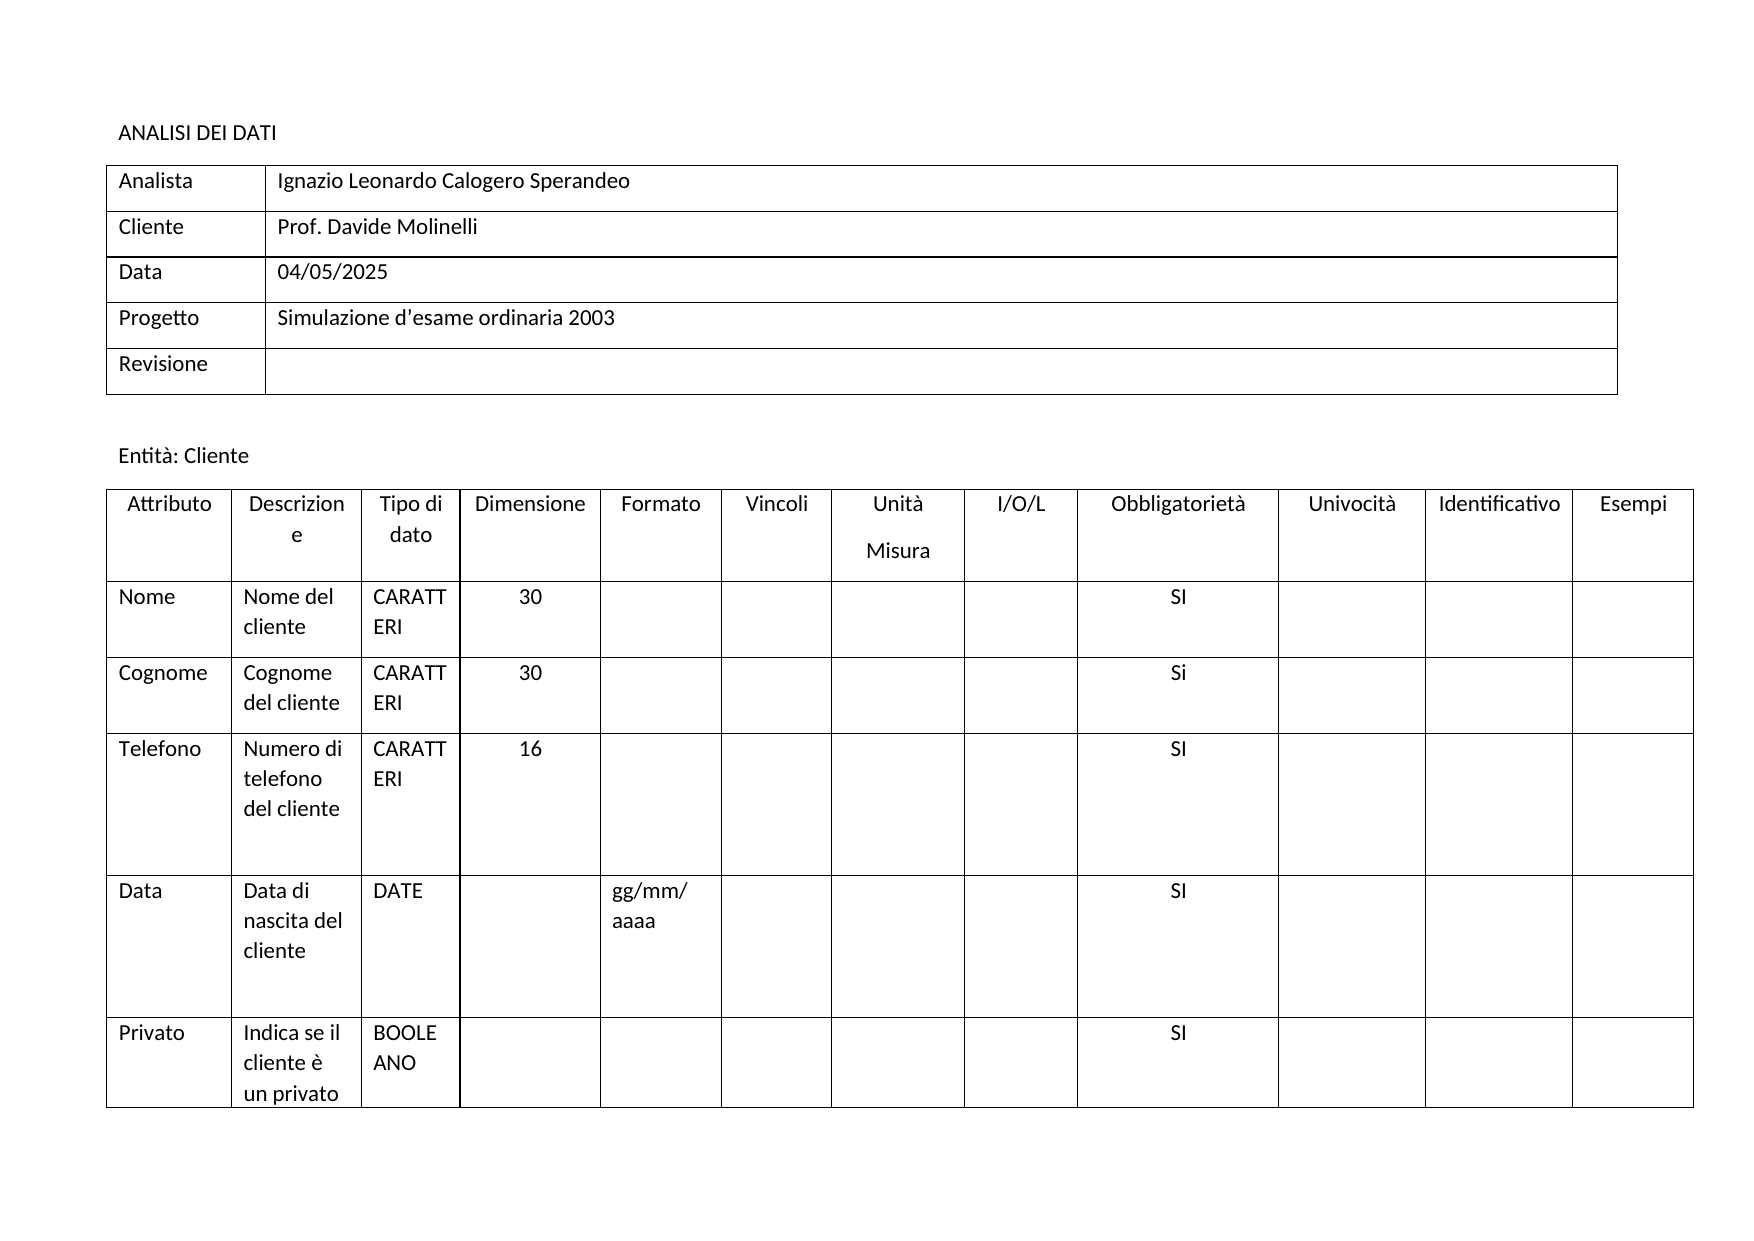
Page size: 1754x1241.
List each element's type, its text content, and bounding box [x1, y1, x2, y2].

table_cell [1573, 582, 1693, 657]
table_cell Data [107, 258, 265, 302]
table_header Dimensione [461, 490, 600, 581]
table_cell [722, 876, 831, 1017]
table_cell Revisione [107, 349, 265, 394]
table_cell Progetto [107, 303, 265, 348]
table_cell [965, 1018, 1077, 1107]
table_cell Prof. Davide Molinelli [266, 212, 1617, 256]
table_cell [965, 876, 1077, 1017]
table_header Univocità [1279, 490, 1425, 581]
table_cell [1426, 1018, 1572, 1107]
text ANALISI DEI DATI [118, 118, 1606, 146]
table_header Formato [601, 490, 721, 581]
table_cell Cognome [107, 658, 231, 733]
table_cell Indica se il cliente è un privato [232, 1018, 361, 1107]
table_cell Privato [107, 1018, 231, 1107]
table_cell [1279, 1018, 1425, 1107]
table_cell Nome [107, 582, 231, 657]
table_cell BOOLEANO [362, 1018, 459, 1107]
table_cell CARATTERI [362, 734, 459, 875]
table_cell [1279, 876, 1425, 1017]
table_cell [1279, 734, 1425, 875]
table_cell [722, 1018, 831, 1107]
table_cell [832, 658, 964, 733]
table_header Ignazio Leonardo Calogero Sperandeo [266, 166, 1617, 211]
table_cell [1426, 734, 1572, 875]
table_cell [965, 582, 1077, 657]
table_cell [722, 582, 831, 657]
table_header Tipo di dato [362, 490, 459, 581]
table_header Unità Misura [832, 490, 964, 581]
table_header Attributo [107, 490, 231, 581]
table_cell Cognome del cliente [232, 658, 361, 733]
table_cell 16 [461, 734, 600, 875]
table_cell [1279, 582, 1425, 657]
table_cell 30 [461, 658, 600, 733]
table_cell 30 [461, 582, 600, 657]
table_header Identificativo [1426, 490, 1572, 581]
table_header Descrizione [232, 490, 361, 581]
table_header I/O/L [965, 490, 1077, 581]
table_cell Telefono [107, 734, 231, 875]
table_cell [965, 734, 1077, 875]
table_cell [722, 658, 831, 733]
table_cell [832, 734, 964, 875]
table_cell [832, 582, 964, 657]
table_cell SI [1078, 582, 1278, 657]
text Entità: Cliente [118, 442, 1606, 469]
table_cell [601, 734, 721, 875]
table_cell [1279, 658, 1425, 733]
table_cell [601, 582, 721, 657]
table_cell [266, 349, 1617, 394]
table_cell 04/05/2025 [266, 258, 1617, 302]
table_cell [1573, 876, 1693, 1017]
table_cell Si [1078, 658, 1278, 733]
table_cell [1426, 876, 1572, 1017]
table_cell [1573, 734, 1693, 875]
table_cell DATE [362, 876, 459, 1017]
table_cell Simulazione d’esame ordinaria 2003 [266, 303, 1617, 348]
table_header Obbligatorietà [1078, 490, 1278, 581]
table_cell [832, 876, 964, 1017]
table_cell [722, 734, 831, 875]
table_cell [1573, 658, 1693, 733]
table_cell Data di nascita del cliente [232, 876, 361, 1017]
table_header Analista [107, 166, 265, 211]
table_cell [965, 658, 1077, 733]
table_header Esempi [1573, 490, 1693, 581]
table_cell Cliente [107, 212, 265, 256]
table_cell [1426, 658, 1572, 733]
table_header Vincoli [722, 490, 831, 581]
table_cell [601, 658, 721, 733]
table_cell [832, 1018, 964, 1107]
table_cell SI [1078, 1018, 1278, 1107]
table_cell [1426, 582, 1572, 657]
table_cell CARATTERI [362, 582, 459, 657]
table_cell SI [1078, 734, 1278, 875]
table_cell SI [1078, 876, 1278, 1017]
table_cell Numero di telefono del cliente [232, 734, 361, 875]
table_cell Data [107, 876, 231, 1017]
table_cell gg/mm/aaaa [601, 876, 721, 1017]
table_cell [461, 1018, 600, 1107]
table_cell [1573, 1018, 1693, 1107]
table_cell CARATTERI [362, 658, 459, 733]
table_cell Nome del cliente [232, 582, 361, 657]
table_cell [461, 876, 600, 1017]
table_cell [601, 1018, 721, 1107]
